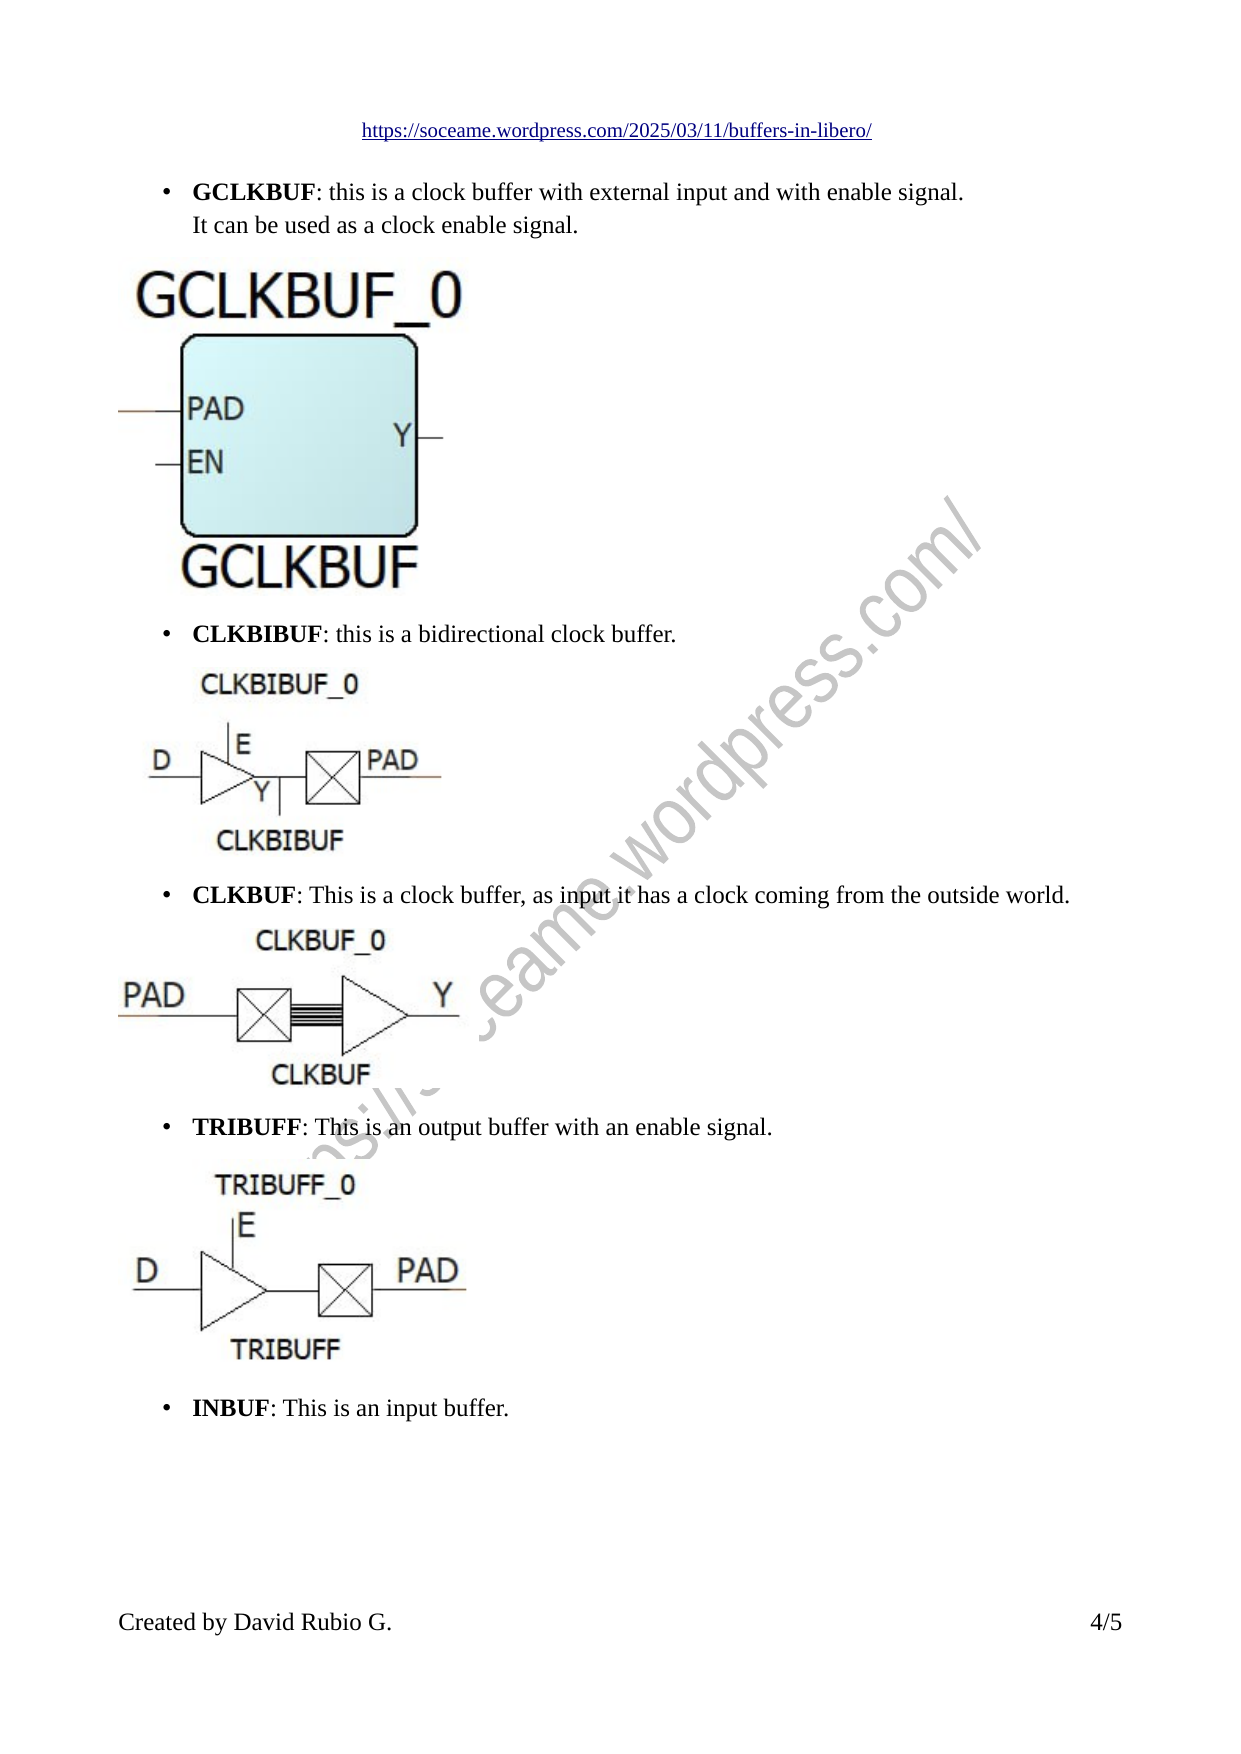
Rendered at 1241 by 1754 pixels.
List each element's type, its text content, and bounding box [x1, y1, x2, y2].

picture [118, 1159, 467, 1369]
picture [118, 928, 479, 1088]
list CLKBUF: This is a clock buffer, as input it has a clock coming from the outside world. [592, 880, 1122, 909]
list INBUF: This is an input buffer. [162, 1393, 1122, 1422]
list CLKBIBUF: this is a bidirectional clock buffer. [162, 619, 1122, 648]
picture [118, 667, 442, 857]
list GCLKBUF: this is a clock buffer with external input and with enable signal. It can be used as a clock enable signal. [162, 177, 1122, 239]
list TRIBUFF: This is an output buffer with an enable signal. [162, 1112, 1122, 1140]
picture [118, 257, 495, 596]
list CLKBUF: This is a clock buffer, as input it has a clock coming from the outside world. [162, 880, 583, 909]
